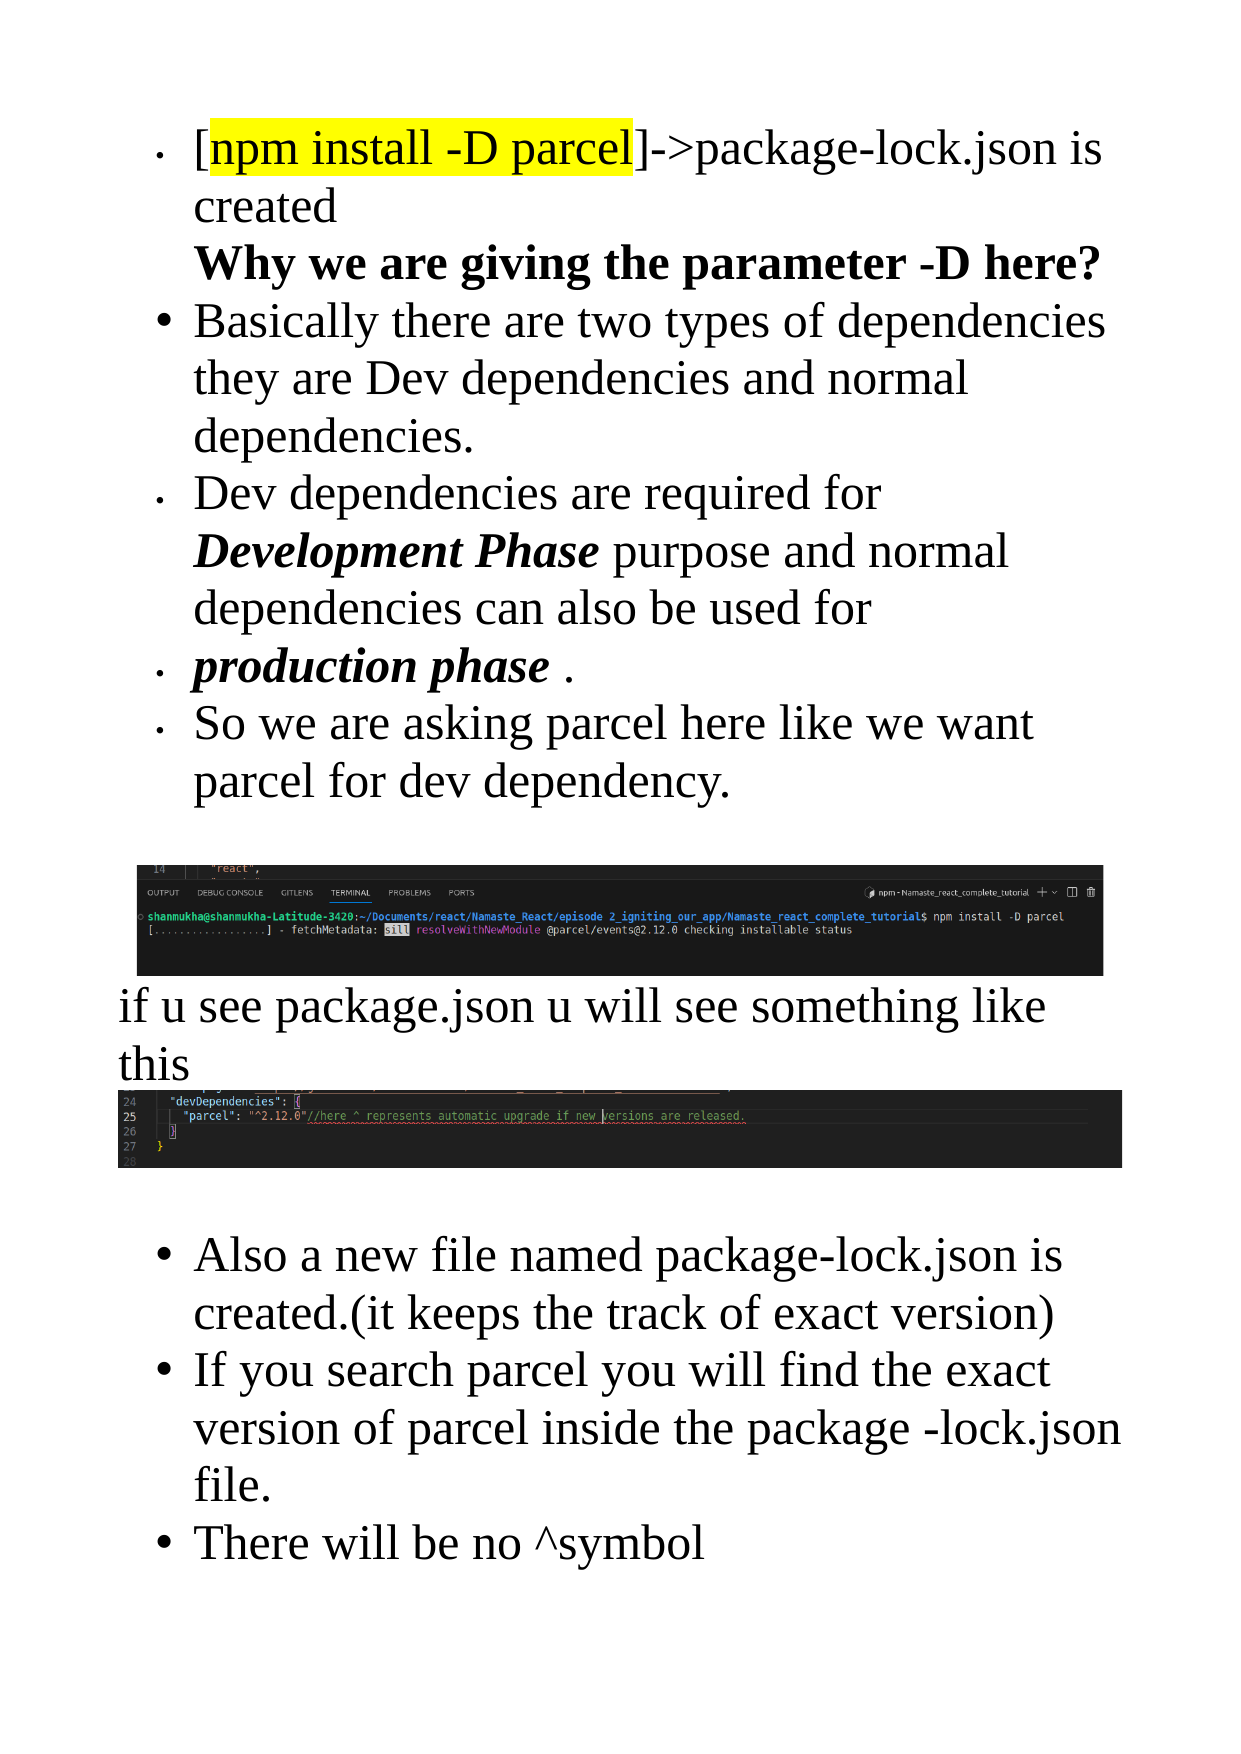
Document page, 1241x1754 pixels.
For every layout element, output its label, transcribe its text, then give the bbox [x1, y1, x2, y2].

list Also a new file named package-lock.json is created.(it keeps the track of exact version) [156, 1225, 1122, 1340]
list If you search parcel you will find the exact version of parcel inside the package -lock.json file. [156, 1340, 1122, 1513]
list There will be no ^symbol [156, 1513, 1122, 1570]
picture [136, 865, 1104, 976]
list [npm install -D parcel]->package-lock.json is created [156, 118, 1122, 233]
list Basically there are two types of dependencies they are Dev dependencies and normal dependencies. [156, 291, 1122, 463]
list Why we are giving the parameter -D here? [156, 233, 1122, 291]
list Dev dependencies are required for Development Phase purpose and normal dependencies can also be used for [156, 463, 1122, 636]
picture [118, 1090, 1123, 1168]
list production phase . [156, 636, 1122, 693]
list So we are asking parcel here like we want parcel for dev dependency. [156, 693, 1122, 808]
text if u see package.json u will see something like this [118, 866, 1122, 1090]
